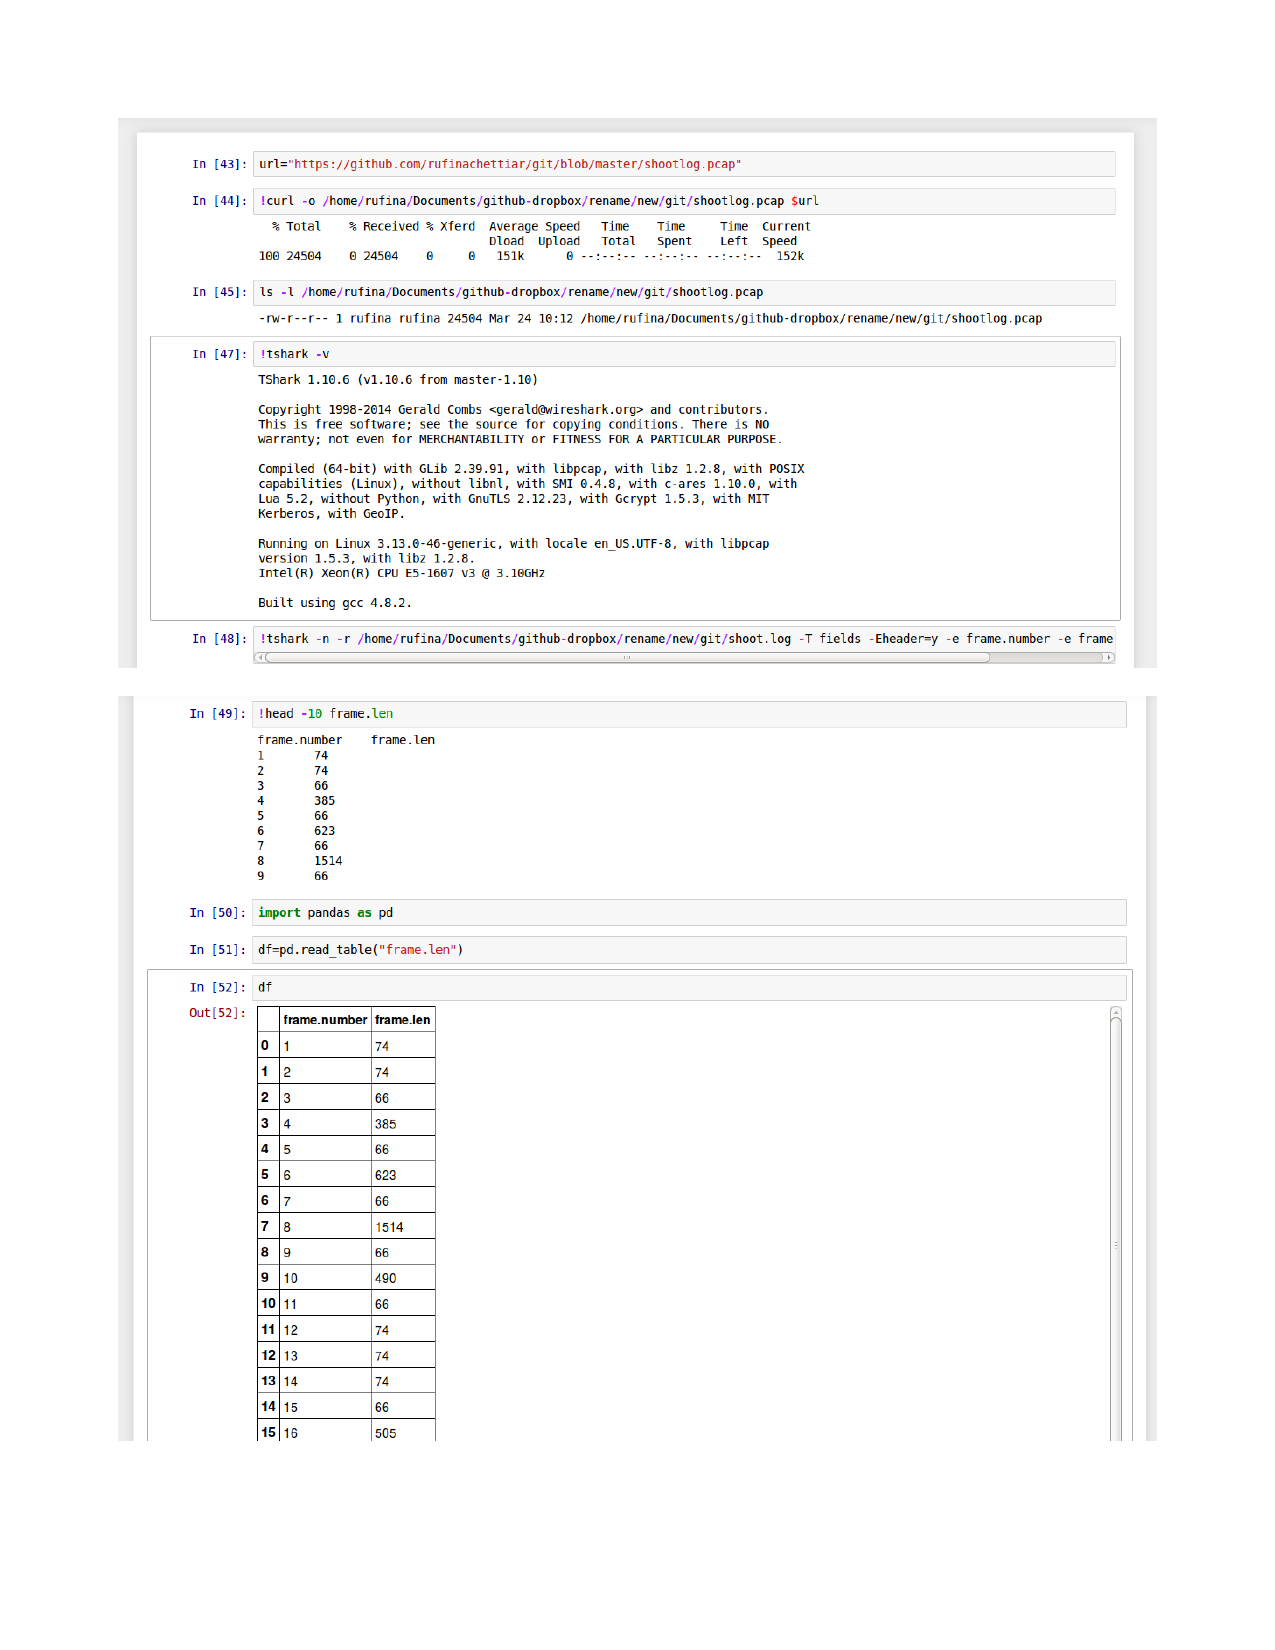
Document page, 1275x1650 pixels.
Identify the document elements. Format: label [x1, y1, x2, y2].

picture [118, 696, 1157, 1441]
picture [118, 118, 1157, 668]
